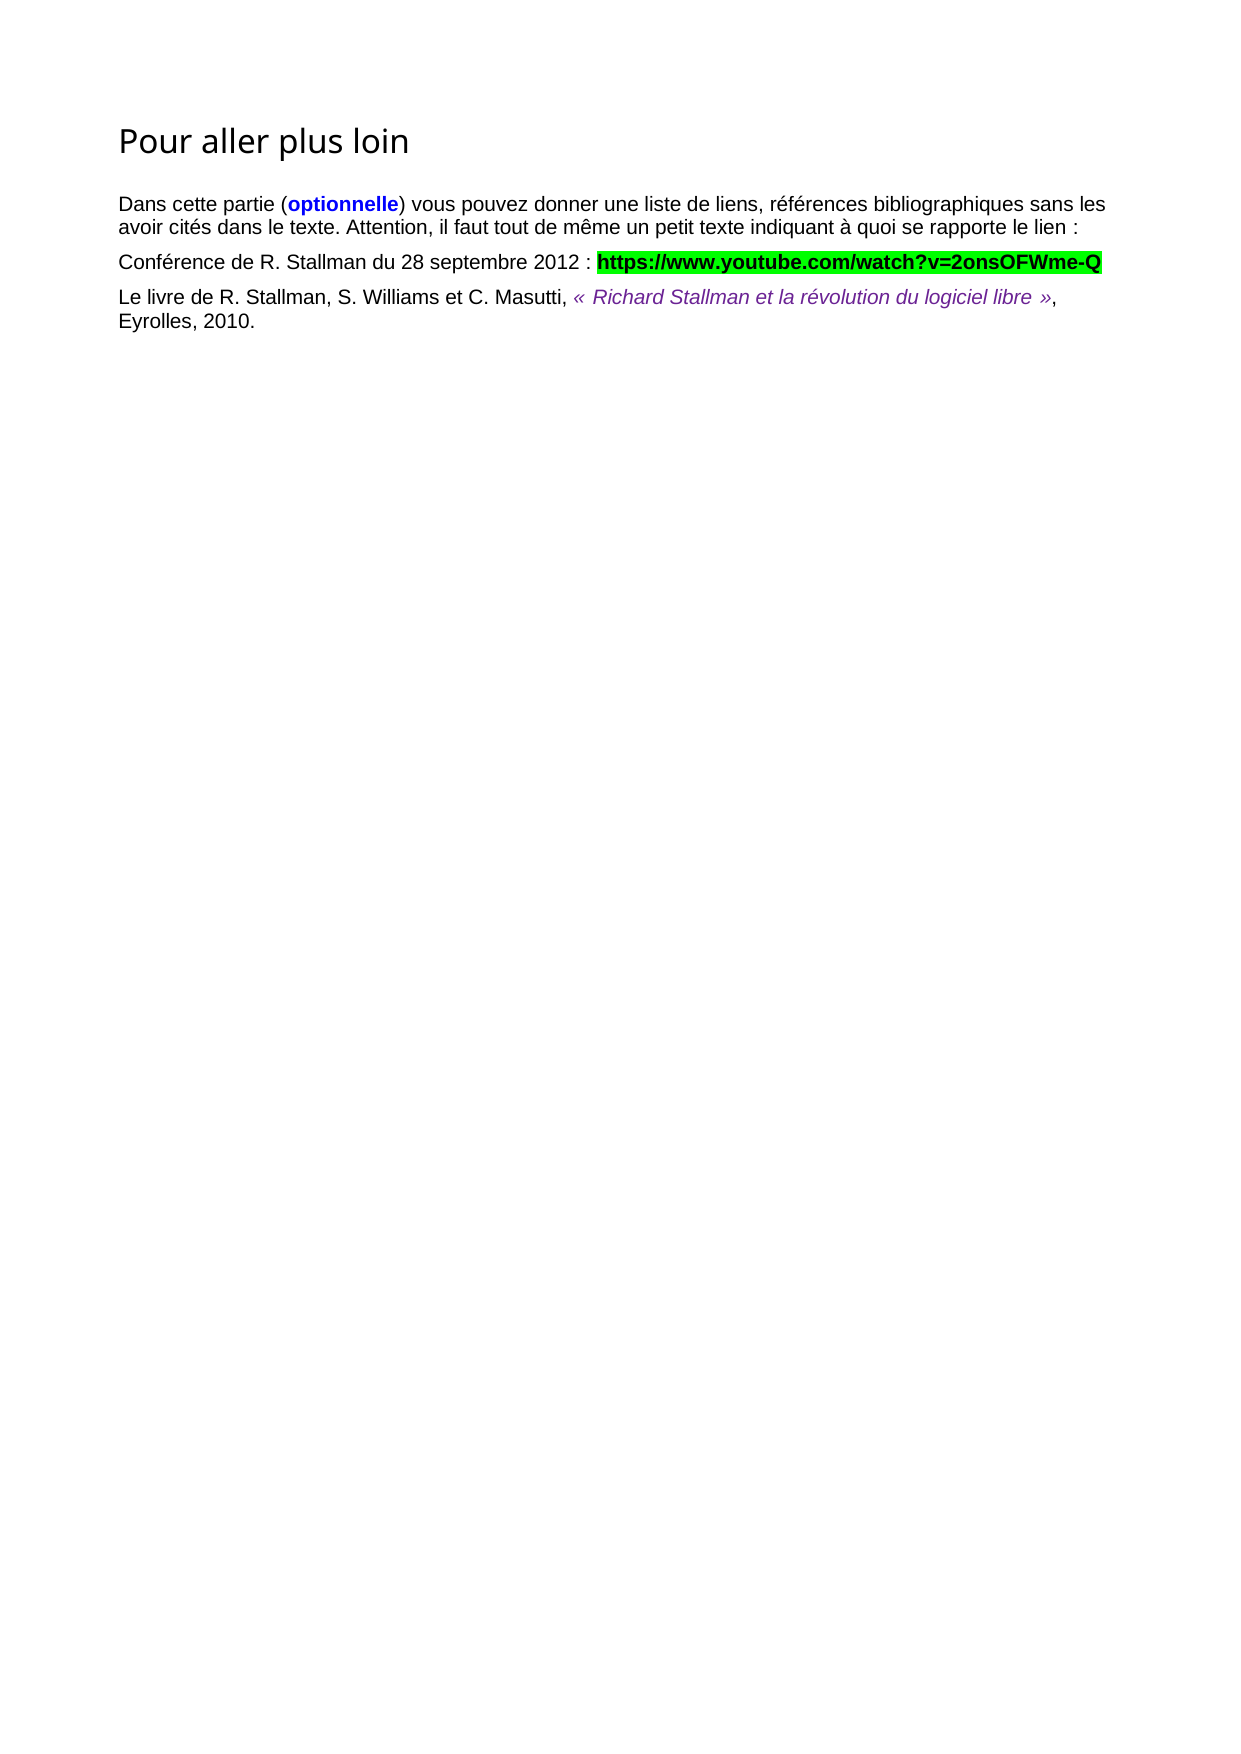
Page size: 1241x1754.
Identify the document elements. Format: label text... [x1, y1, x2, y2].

subtitle Pour aller plus loin [118, 118, 1122, 163]
text Dans cette partie (optionnelle) vous pouvez donner une liste de liens, références bibliographiques sans les avoir cités dans le texte. Attention, il faut tout de même un petit texte indiquant à quoi se rapporte le lien : [118, 193, 1122, 239]
text Conférence de R. Stallman du 28 septembre 2012 : https://www.youtube.com/watch?v=2onsOFWme-Q [118, 251, 597, 274]
text Le livre de R. Stallman, S. Williams et C. Masutti, « Richard Stallman et la révolution du logiciel libre », Eyrolles, 2010. [118, 286, 1122, 332]
